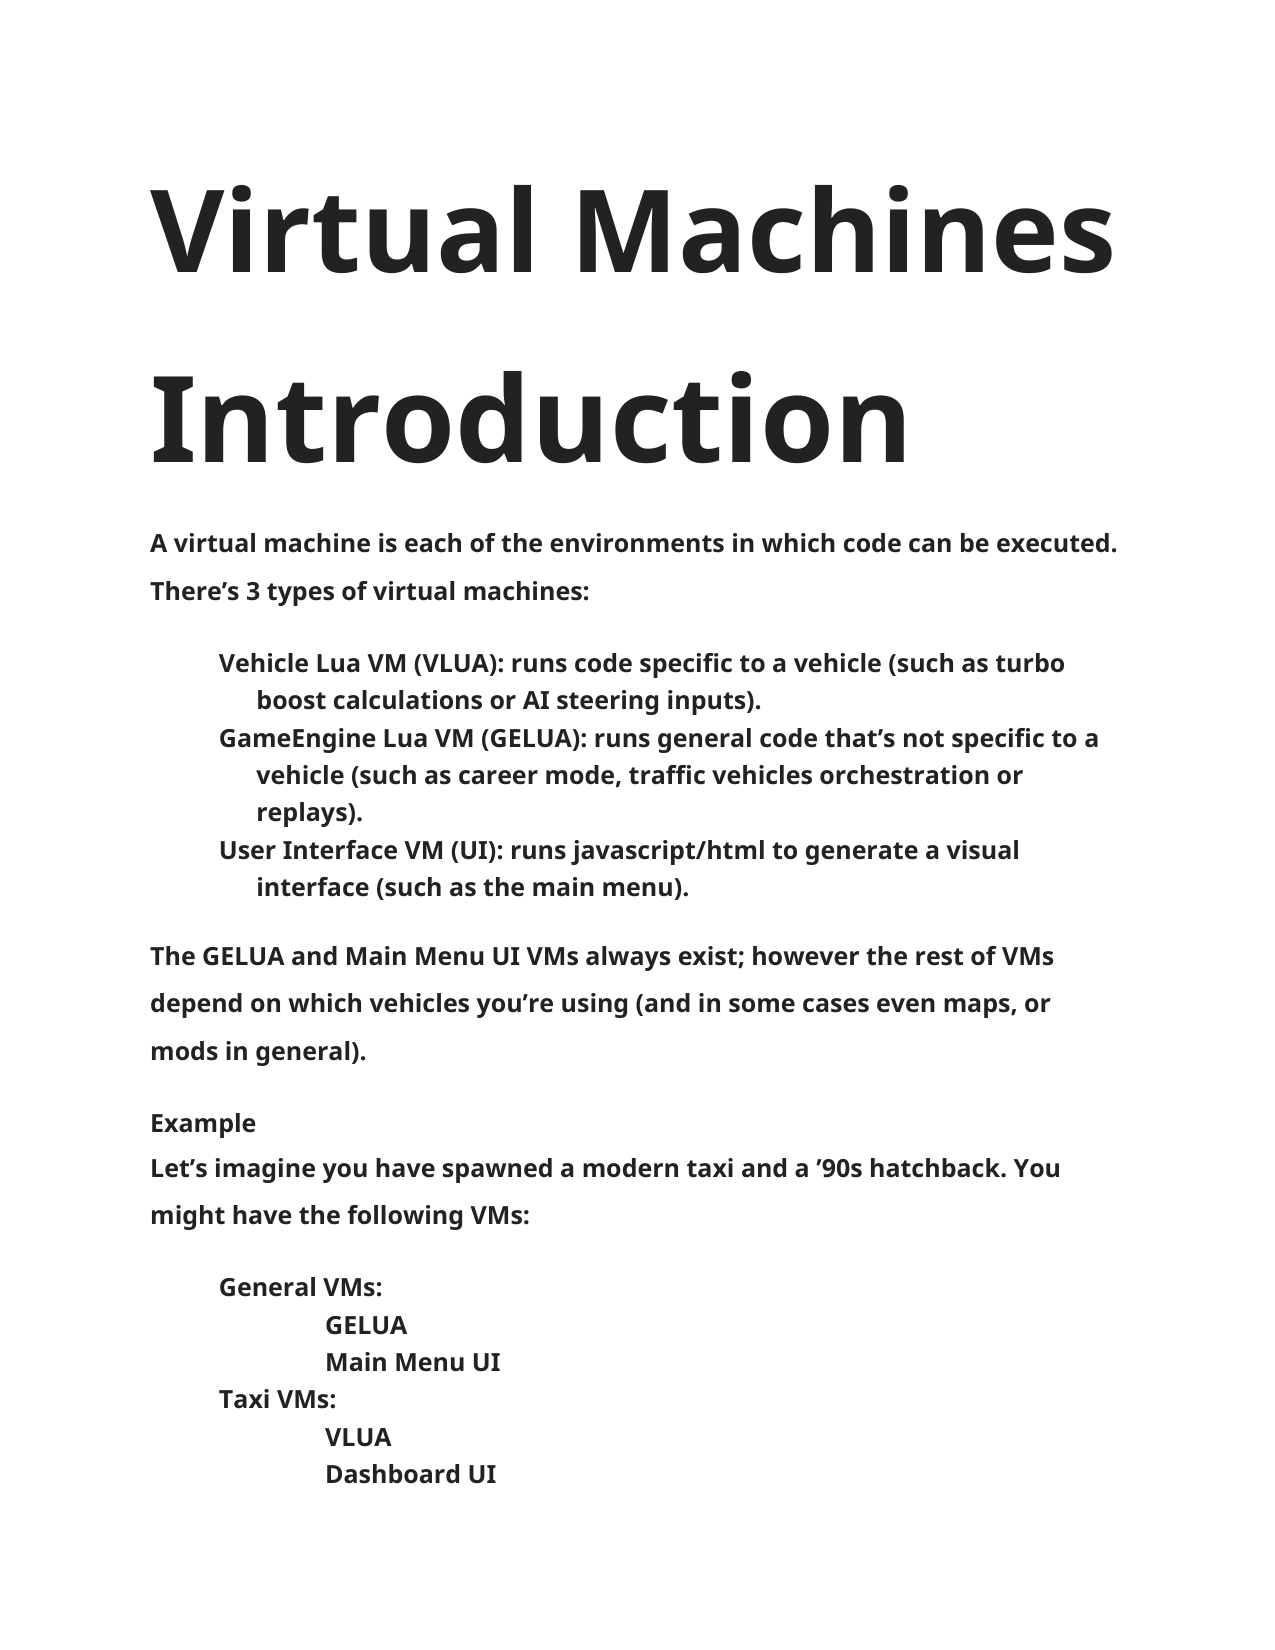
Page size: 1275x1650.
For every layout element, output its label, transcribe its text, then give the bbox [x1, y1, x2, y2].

subtitle Example [150, 1105, 1125, 1139]
subtitle GELUA [325, 1307, 1125, 1341]
subtitle VLUA [325, 1419, 1125, 1454]
subtitle Taxi VMs: [219, 1382, 1125, 1416]
subtitle General VMs: [219, 1270, 1125, 1304]
subtitle Vehicle Lua VM (VLUA): runs code specific to a vehicle (such as turbo boost calculations or AI steering inputs). [219, 646, 1125, 717]
subtitle Introduction [150, 334, 1125, 497]
subtitle The GELUA and Main Menu UI VMs always exist; however the rest of VMs depend on which vehicles you’re using (and in some cases even maps, or mods in general). [150, 938, 1125, 1067]
subtitle GameEngine Lua VM (GELUA): runs general code that’s not specific to a vehicle (such as career mode, traffic vehicles orchestration or replays). [219, 720, 1125, 829]
subtitle Virtual Machines [150, 150, 1125, 306]
subtitle Let’s imagine you have spawned a modern taxi and a ’90s hatchback. You might have the following VMs: [150, 1150, 1125, 1232]
subtitle User Interface VM (UI): runs javascript/html to generate a visual interface (such as the main menu). [219, 832, 1125, 904]
subtitle Main Menu UI [325, 1345, 1125, 1379]
subtitle A virtual machine is each of the environments in which code can be executed. There’s 3 types of virtual machines: [150, 526, 1125, 607]
subtitle Dashboard UI [325, 1457, 1125, 1491]
